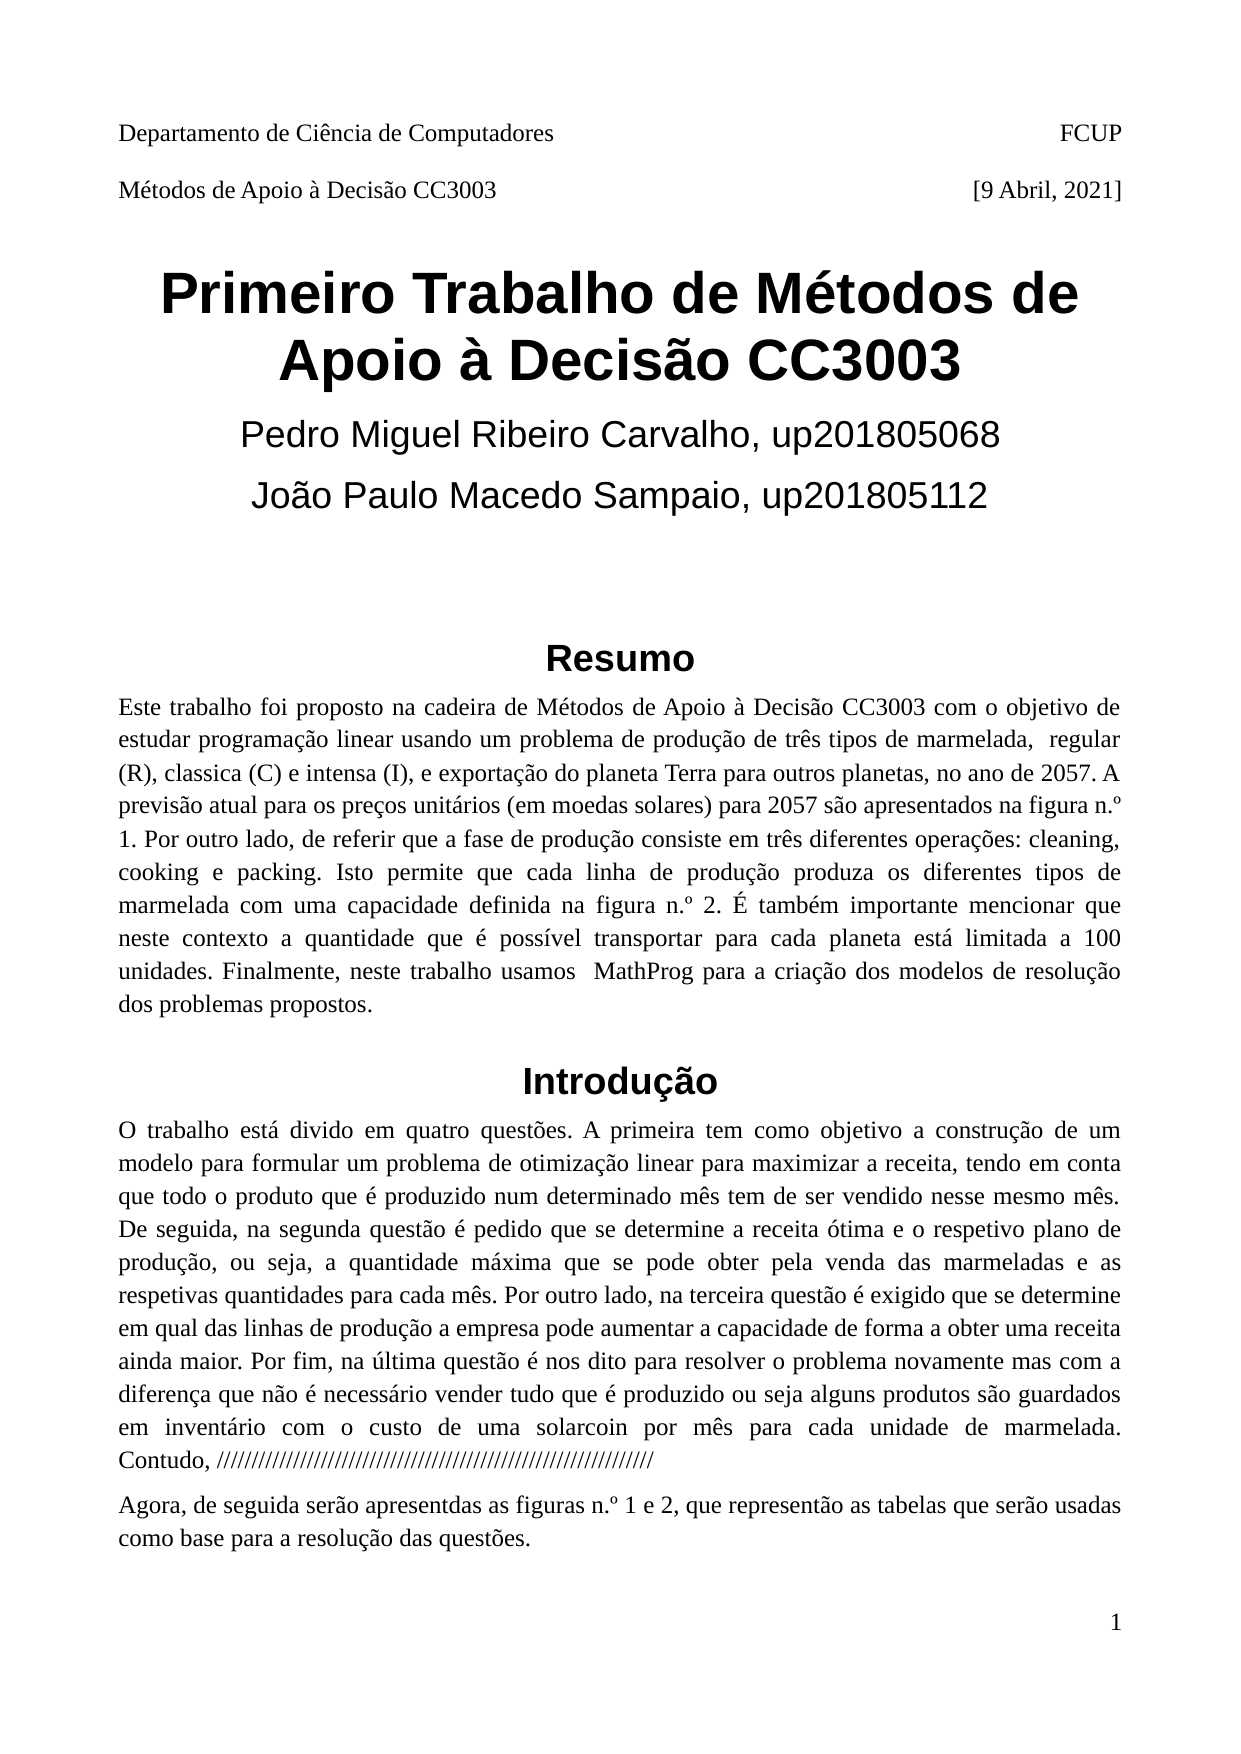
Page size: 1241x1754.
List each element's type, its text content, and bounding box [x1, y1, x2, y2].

subtitle Introdução [118, 1058, 1122, 1102]
text O trabalho está divido em quatro questões. A primeira tem como objetivo a construção de um modelo para formular um problema de otimização linear para maximizar a receita, tendo em conta que todo o produto que é produzido num determinado mês tem de ser vendido nesse mesmo mês. De seguida, na segunda questão é pedido que se determine a receita ótima e o respetivo plano de produção, ou seja, a quantidade máxima que se pode obter pela venda das marmeladas e as respetivas quantidades para cada mês. Por outro lado, na terceira questão é exigido que se determine em qual das linhas de produção a empresa pode aumentar a capacidade de forma a obter uma receita ainda maior. Por fim, na última questão é nos dito para resolver o problema novamente mas com a diferença que não é necessário vender tudo que é produzido ou seja alguns produtos são guardados em inventário com o custo de uma solarcoin por mês para cada unidade de marmelada. Contudo, /////////////////////////////////////////////////////////////// [118, 1115, 1122, 1474]
subtitle Pedro Miguel Ribeiro Carvalho, up201805068 [118, 412, 1122, 455]
title Primeiro Trabalho de Métodos de Apoio à Decisão CC3003 [118, 259, 1122, 393]
subtitle João Paulo Macedo Sampaio, up201805112 [118, 474, 1122, 517]
text Agora, de seguida serão apresentdas as figuras n.º 1 e 2, que representão as tabelas que serão usadas como base para a resolução das questões. [118, 1490, 1122, 1551]
subtitle Resumo [118, 635, 1122, 679]
text Este trabalho foi proposto na cadeira de Métodos de Apoio à Decisão CC3003 com o objetivo de estudar programação linear usando um problema de produção de três tipos de marmelada, regular (R), classica (C) e intensa (I), e exportação do planeta Terra para outros planetas, no ano de 2057. A previsão atual para os preços unitários (em moedas solares) para 2057 são apresentados na figura n.º 1. Por outro lado, de referir que a fase de produção consiste em três diferentes operações: cleaning, cooking e packing. Isto permite que cada linha de produção produza os diferentes tipos de marmelada com uma capacidade definida na figura n.º 2. É também importante mencionar que neste contexto a quantidade que é possível transportar para cada planeta está limitada a 100 unidades. Finalmente, neste trabalho usamos MathProg para a criação dos modelos de resolução dos problemas propostos. [118, 692, 1122, 1017]
